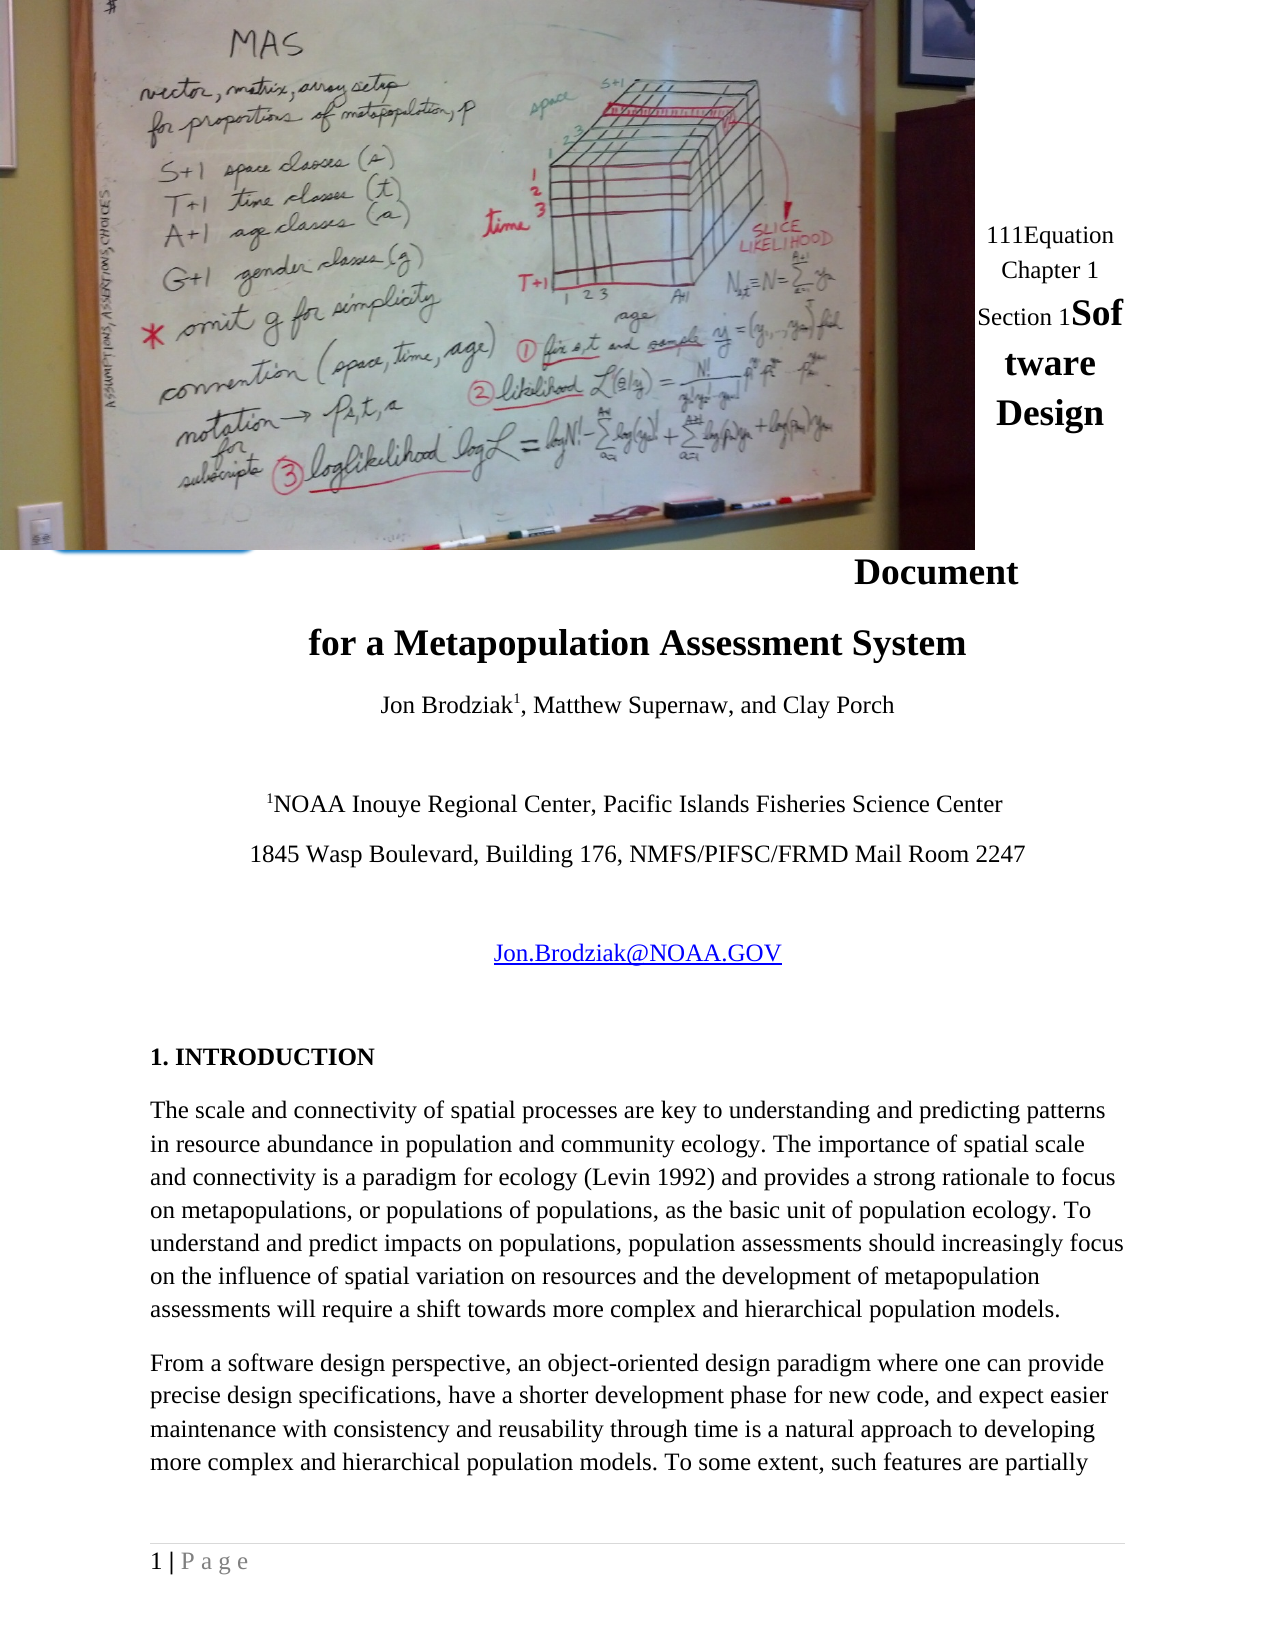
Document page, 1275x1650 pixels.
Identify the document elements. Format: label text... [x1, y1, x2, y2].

text 1NOAA Inouye Regional Center, Pacific Islands Fisheries Science Center [150, 789, 1125, 818]
text 111Equation Chapter 1 Section 1Software Design Document [150, 220, 1125, 593]
picture [0, 0, 975, 550]
text Jon.Brodziak@NOAA.GOV [150, 938, 1125, 967]
text 1845 Wasp Boulevard, Building 176, NMFS/PIFSC/FRMD Mail Room 2247 [150, 839, 1125, 868]
text 1. INTRODUCTION [150, 1042, 1125, 1071]
text From a software design perspective, an object-oriented design paradigm where one can provide precise design specifications, have a shorter development phase for new code, and expect easier maintenance with consistency and reusability through time is a natural approach to developing more complex and hierarchical population models. To some extent, such features are partially [150, 1348, 1125, 1475]
text Jon Brodziak1, Matthew Supernaw, and Clay Porch [150, 690, 1125, 719]
text for a Metapopulation Assessment System [150, 620, 1125, 663]
text The scale and connectivity of spatial processes are key to understanding and predicting patterns in resource abundance in population and community ecology. The importance of spatial scale and connectivity is a paradigm for ecology (Levin 1992) and provides a strong rationale to focus on metapopulations, or populations of populations, as the basic unit of population ecology. To understand and predict impacts on populations, population assessments should increasingly focus on the influence of spatial variation on resources and the development of metapopulation assessments will require a shift towards more complex and hierarchical population models. [150, 1096, 1125, 1322]
